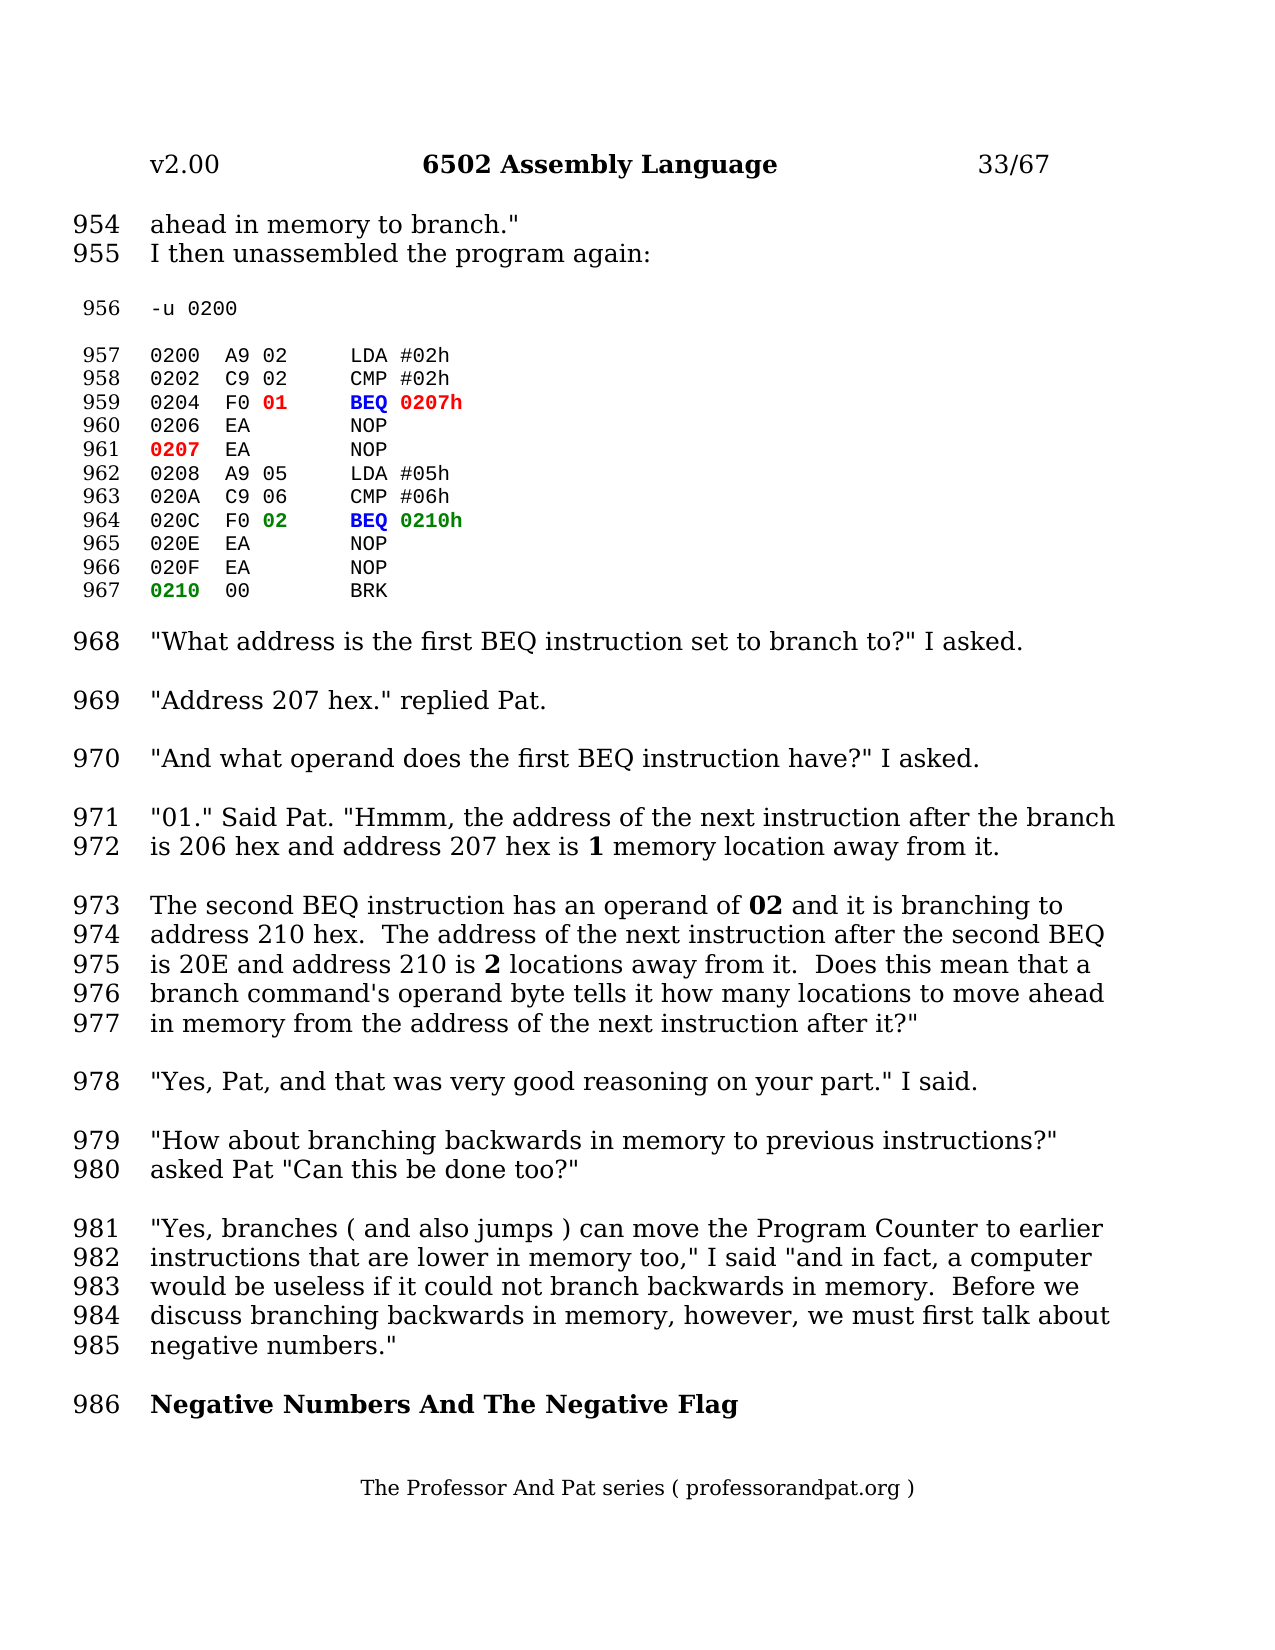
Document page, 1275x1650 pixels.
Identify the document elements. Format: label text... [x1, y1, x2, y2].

text 0210 00 BRK [150, 580, 1125, 604]
text 020C F0 02 BEQ 0210h [150, 510, 1125, 533]
text 0206 EA NOP [150, 416, 1125, 439]
text "01." Said Pat. "Hmmm, the address of the next instruction after the branch is 206 hex and address 207 hex is 1 memory location away from it. [150, 803, 1125, 862]
text 020A C9 06 CMP #06h [150, 486, 1125, 510]
text 0200 A9 02 LDA #02h [150, 345, 1125, 368]
text "And what operand does the first BEQ instruction have?" I asked. [150, 744, 1125, 774]
text "Yes, Pat, and that was very good reasoning on your part." I said. [150, 1067, 1125, 1097]
text 0207 EA NOP [150, 439, 1125, 463]
text -u 0200 [150, 298, 1125, 321]
text I then unassembled the program again: [150, 239, 1125, 268]
text 020F EA NOP [150, 557, 1125, 580]
text 0208 A9 05 LDA #05h [150, 463, 1125, 486]
text The second BEQ instruction has an operand of 02 and it is branching to address 210 hex. The address of the next instruction after the second BEQ is 20E and address 210 is 2 locations away from it. Does this mean that a branch command's operand byte tells it how many locations to move ahead in memory from the address of the next instruction after it?" [150, 891, 1125, 1038]
text "Address 207 hex." replied Pat. [150, 686, 1125, 715]
text 0204 F0 01 BEQ 0207h [150, 392, 1125, 416]
text "What address is the first BEQ instruction set to branch to?" I asked. [150, 627, 1125, 657]
text 0202 C9 02 CMP #02h [150, 368, 1125, 392]
text "Yes, branches ( and also jumps ) can move the Program Counter to earlier instructions that are lower in memory too," I said "and in fact, a computer would be useless if it could not branch backwards in memory. Before we discuss branching backwards in memory, however, we must first talk about negative numbers." [150, 1214, 1125, 1360]
text 020E EA NOP [150, 533, 1125, 557]
text ahead in memory to branch." [150, 210, 1125, 239]
subtitle Negative Numbers And The Negative Flag [150, 1390, 1125, 1419]
text "How about branching backwards in memory to previous instructions?" asked Pat "Can this be done too?" [150, 1126, 1125, 1184]
